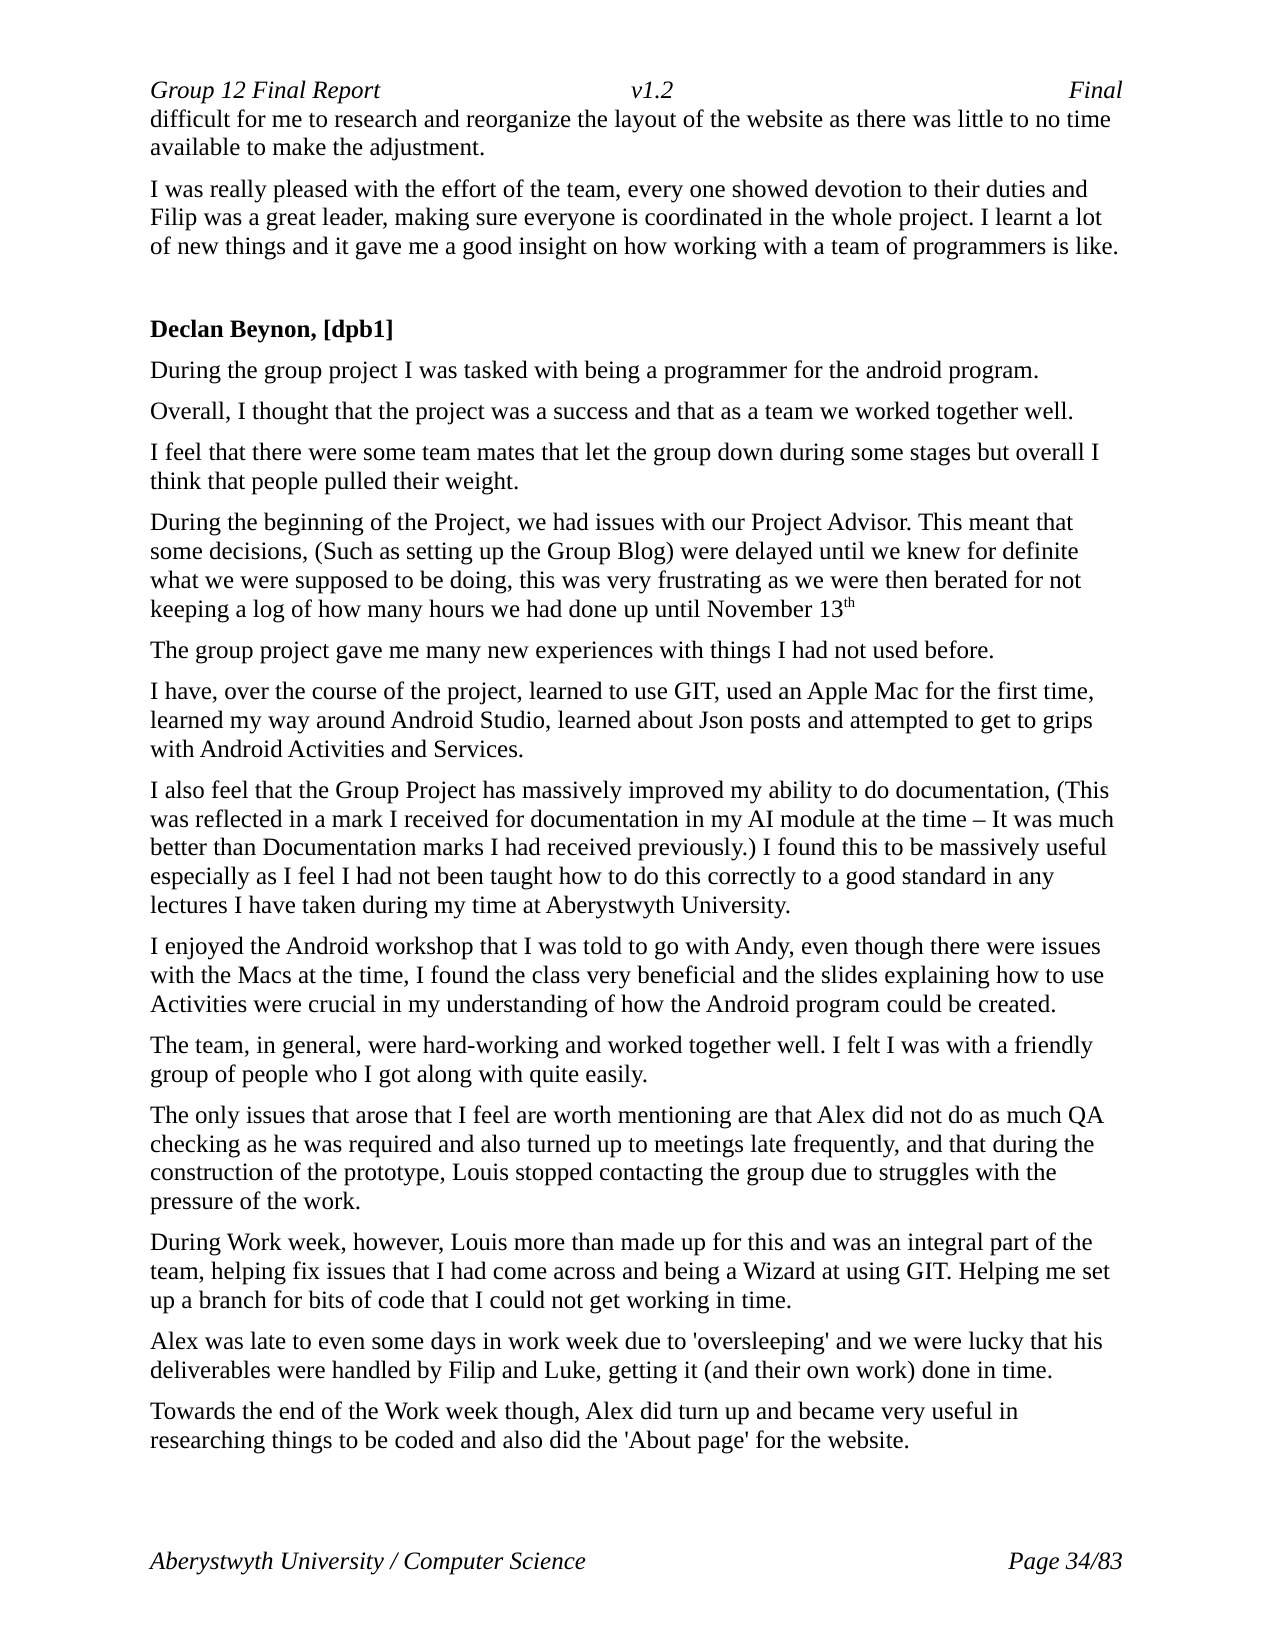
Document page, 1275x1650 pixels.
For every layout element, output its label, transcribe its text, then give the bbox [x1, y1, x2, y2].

text During Work week, however, Louis more than made up for this and was an integral part of the team, helping fix issues that I had come across and being a Wizard at using GIT. Helping me set up a branch for bits of code that I could not get working in time. [150, 1227, 1125, 1314]
text I also feel that the Group Project has massively improved my ability to do documentation, (This was reflected in a mark I received for documentation in my AI module at the time – It was much better than Documentation marks I had received previously.) I found this to be massively useful especially as I feel I had not been taught how to do this correctly to a good standard in any lectures I have taken during my time at Aberystwyth University. [150, 775, 1125, 919]
text The only issues that arose that I feel are worth mentioning are that Alex did not do as much QA checking as he was required and also turned up to meetings late frequently, and that during the construction of the prototype, Louis stopped contacting the group due to struggles with the pressure of the work. [150, 1100, 1125, 1215]
text The group project gave me many new experiences with things I had not used before. [150, 635, 1125, 664]
text I feel that there were some team mates that let the group down during some stages but overall I think that people pulled their weight. [150, 437, 1125, 495]
text The team, in general, were hard-working and worked together well. I felt I was with a friendly group of people who I got along with quite easily. [150, 1030, 1125, 1087]
text During the beginning of the Project, we had issues with our Project Advisor. This meant that some decisions, (Such as setting up the Group Blog) were delayed until we knew for definite what we were supposed to be doing, this was very frustrating as we were then berated for not keeping a log of how many hours we had done up until November 13th [150, 507, 1125, 622]
text Towards the end of the Work week though, Alex did turn up and became very useful in researching things to be coded and also did the 'About page' for the website. [150, 1396, 1125, 1454]
text I have, over the course of the project, learned to use GIT, used an Apple Mac for the first time, learned my way around Android Studio, learned about Json posts and attempted to get to grips with Android Activities and Services. [150, 676, 1125, 762]
text Overall, I thought that the project was a success and that as a team we worked together well. [150, 396, 1125, 425]
text Declan Beynon, [dpb1] [150, 314, 1125, 342]
text Alex was late to even some days in work week due to 'oversleeping' and we were lucky that his deliverables were handled by Filip and Luke, getting it (and their own work) done in time. [150, 1326, 1125, 1384]
text During the group project I was tasked with being a programmer for the android program. [150, 355, 1125, 384]
text difficult for me to research and reorganize the layout of the website as there was little to no time available to make the adjustment. [150, 104, 1125, 161]
text I was really pleased with the effort of the team, every one showed devotion to their duties and Filip was a great leader, making sure everyone is coordinated in the whole project. I learnt a lot of new things and it gave me a good insight on how working with a team of programmers is like. [150, 174, 1125, 260]
text I enjoyed the Android workshop that I was told to go with Andy, even though there were issues with the Macs at the time, I found the class very beneficial and the slides explaining how to use Activities were crucial in my understanding of how the Android program could be created. [150, 931, 1125, 1017]
